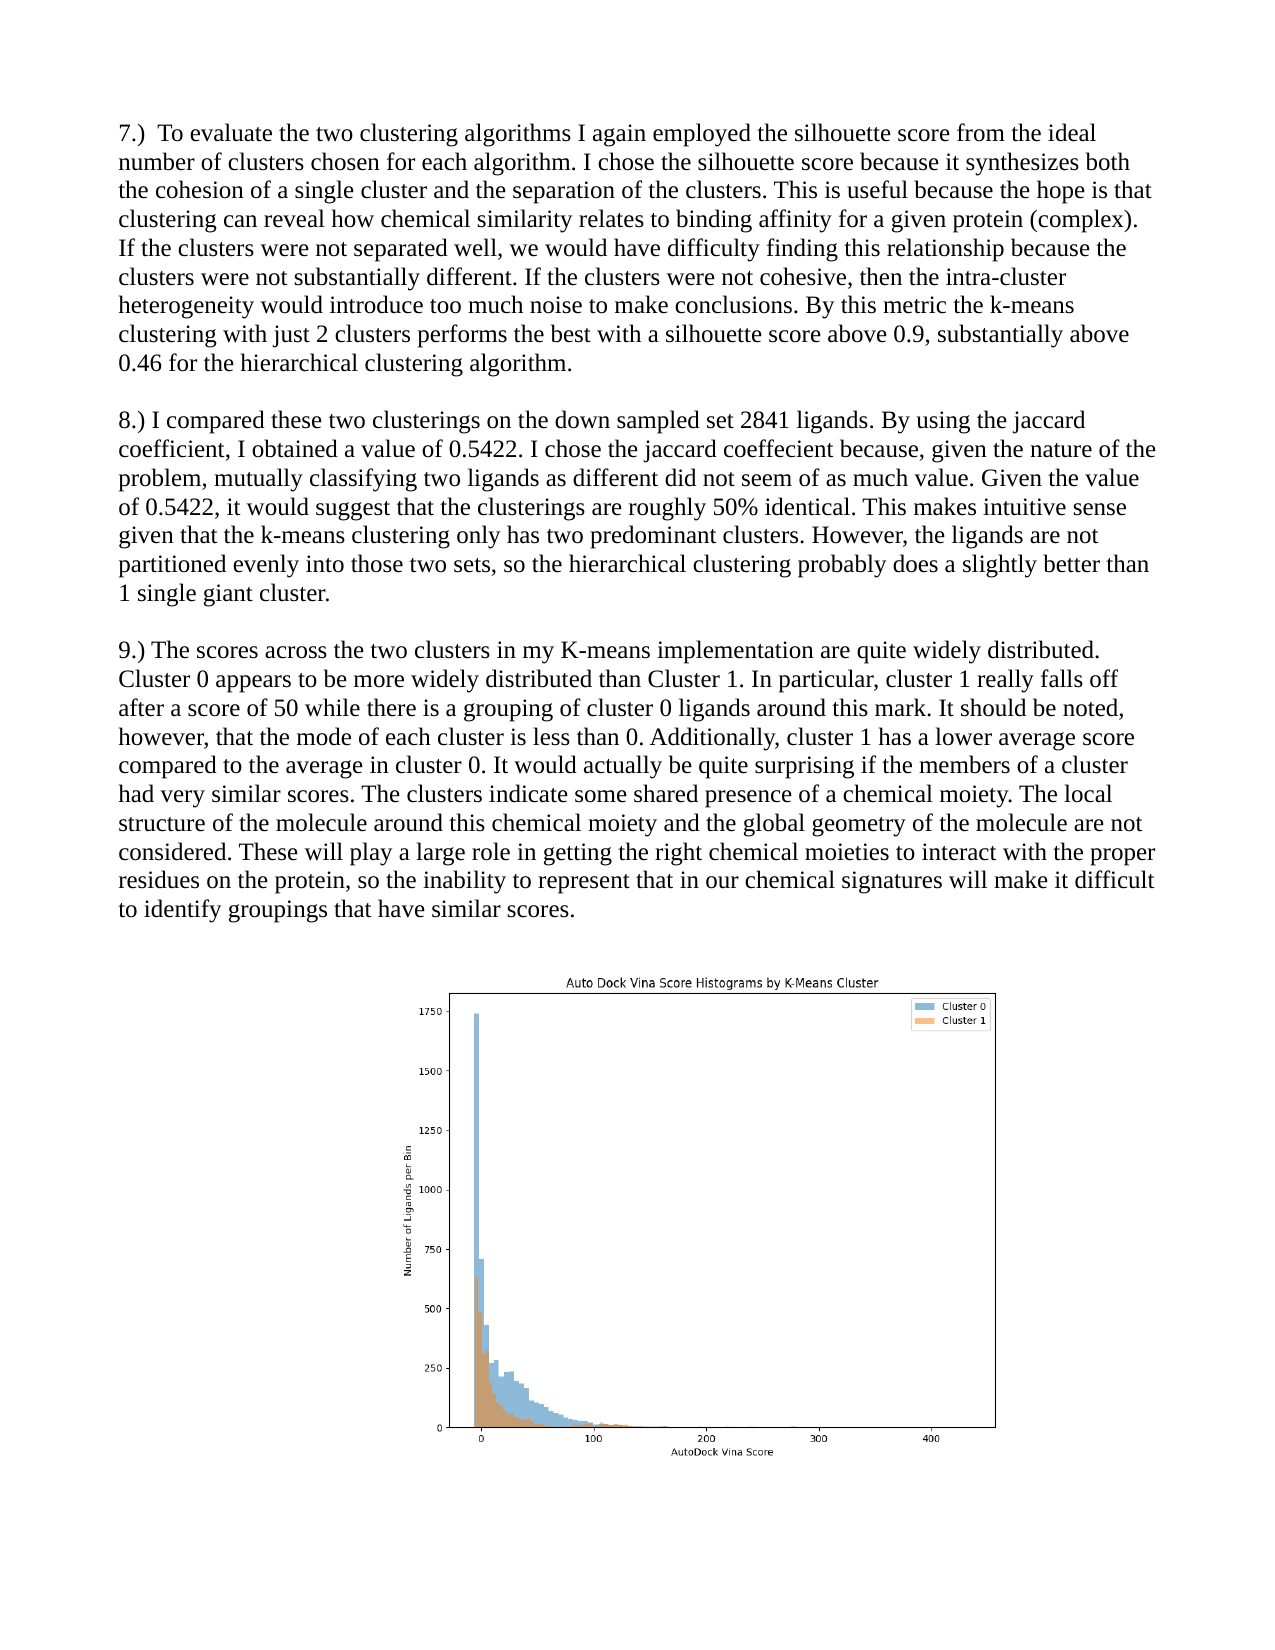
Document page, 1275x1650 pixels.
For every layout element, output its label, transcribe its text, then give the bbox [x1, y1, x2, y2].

text 8.) I compared these two clusterings on the down sampled set 2841 ligands. By using the jaccard coefficient, I obtained a value of 0.5422. I chose the jaccard coeffecient because, given the nature of the problem, mutually classifying two ligands as different did not seem of as much value. Given the value of 0.5422, it would suggest that the clusterings are roughly 50% identical. This makes intuitive sense given that the k-means clustering only has two predominant clusters. However, the ligands are not partitioned evenly into those two sets, so the hierarchical clustering probably does a slightly better than 1 single giant cluster. [118, 406, 1157, 607]
picture [361, 926, 1065, 1489]
text 7.) To evaluate the two clustering algorithms I again employed the silhouette score from the ideal number of clusters chosen for each algorithm. I chose the silhouette score because it synthesizes both the cohesion of a single cluster and the separation of the clusters. This is useful because the hope is that clustering can reveal how chemical similarity relates to binding affinity for a given protein (complex). If the clusters were not separated well, we would have difficulty finding this relationship because the clusters were not substantially different. If the clusters were not cohesive, then the intra-cluster heterogeneity would introduce too much noise to make conclusions. By this metric the k-means clustering with just 2 clusters performs the best with a silhouette score above 0.9, substantially above 0.46 for the hierarchical clustering algorithm. [118, 118, 1157, 377]
text 9.) The scores across the two clusters in my K-means implementation are quite widely distributed. Cluster 0 appears to be more widely distributed than Cluster 1. In particular, cluster 1 really falls off after a score of 50 while there is a grouping of cluster 0 ligands around this mark. It should be noted, however, that the mode of each cluster is less than 0. Additionally, cluster 1 has a lower average score compared to the average in cluster 0. It would actually be quite surprising if the members of a cluster had very similar scores. The clusters indicate some shared presence of a chemical moiety. The local structure of the molecule around this chemical moiety and the global geometry of the molecule are not considered. These will play a large role in getting the right chemical moieties to interact with the proper residues on the protein, so the inability to represent that in our chemical signatures will make it difficult to identify groupings that have similar scores. [118, 636, 1157, 923]
